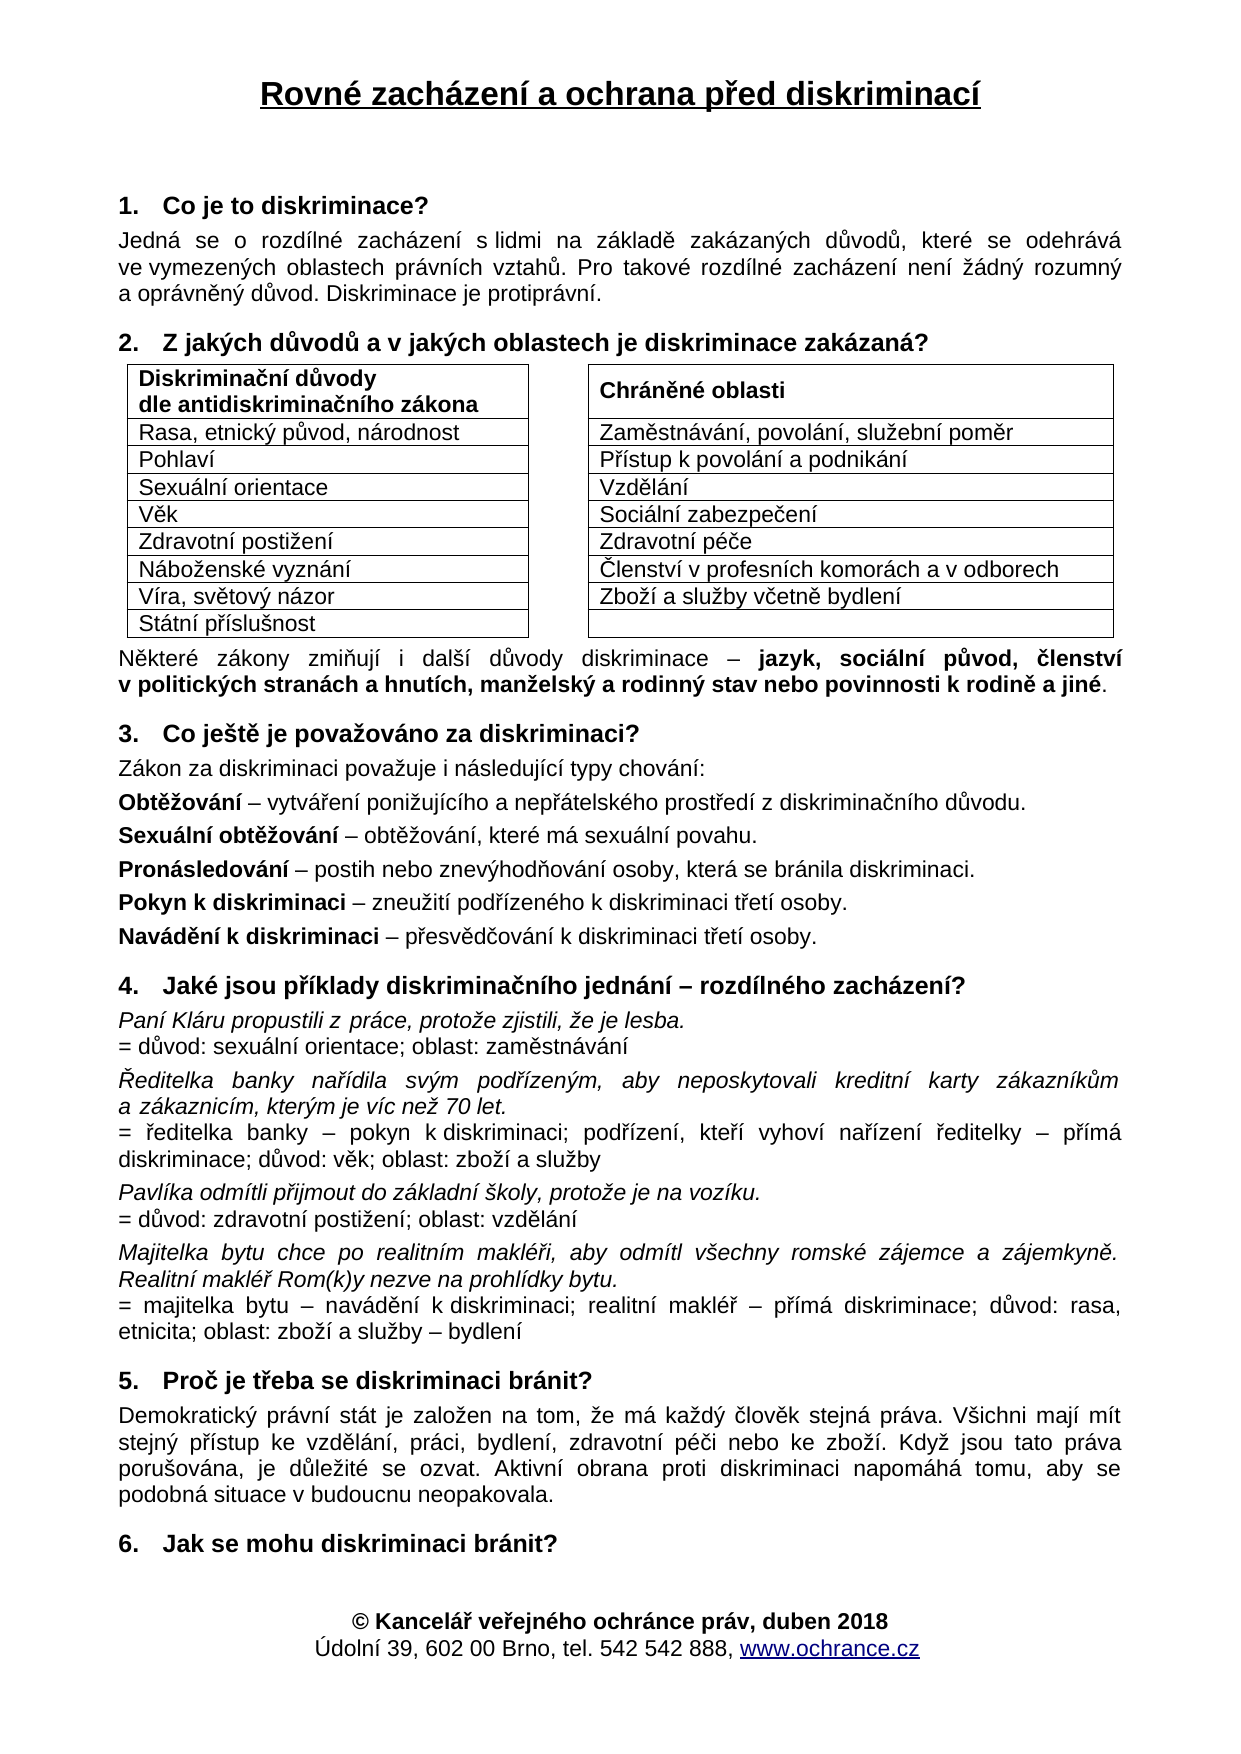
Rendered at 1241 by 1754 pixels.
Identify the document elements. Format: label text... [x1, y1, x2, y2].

table_cell Vzdělání [589, 474, 1113, 500]
text Pronásledování – postih nebo znevýhodňování osoby, která se bránila diskriminaci. [118, 856, 1122, 882]
text Paní Kláru propustili z práce, protože zjistili, že je lesba. [118, 1007, 1122, 1033]
table_cell Zdravotní postižení [128, 528, 528, 554]
text Pokyn k diskriminaci – zneužití podřízeného k diskriminaci třetí osoby. [118, 889, 1122, 916]
text Ředitelka banky nařídila svým podřízeným, aby neposkytovali kreditní karty zákazníkům a zákaznicím, kterým je víc než 70 let. [118, 1067, 1122, 1119]
table_cell Zboží a služby včetně bydlení [589, 583, 1113, 609]
table_cell [589, 610, 1113, 637]
table_cell Sociální zabezpečení [589, 501, 1113, 527]
text Navádění k diskriminaci – přesvědčování k diskriminaci třetí osoby. [118, 923, 1122, 949]
list Z jakých důvodů a v jakých oblastech je diskriminace zakázaná? [118, 328, 1122, 357]
text Zákon za diskriminaci považuje i následující typy chování: [118, 755, 1122, 782]
table_cell [529, 500, 588, 527]
list Co je to diskriminace? [118, 191, 1122, 220]
table_cell [529, 445, 588, 472]
table_cell Pohlaví [128, 446, 528, 472]
table_cell Přístup k povolání a podnikání [589, 446, 1113, 472]
table_cell Víra, světový názor [128, 583, 528, 609]
table_cell Státní příslušnost [128, 610, 528, 637]
table_cell Členství v profesních komorách a v odborech [589, 556, 1113, 582]
text = důvod: sexuální orientace; oblast: zaměstnávání [118, 1033, 1122, 1059]
table_cell [529, 555, 588, 582]
table_header [529, 364, 588, 418]
table_cell Zaměstnávání, povolání, služební poměr [589, 419, 1113, 445]
table_cell [529, 582, 588, 609]
table_cell Sexuální orientace [128, 474, 528, 500]
table_cell Náboženské vyznání [128, 556, 528, 582]
table_cell [529, 609, 588, 637]
table_cell Rasa, etnický původ, národnost [128, 419, 528, 445]
table_header Chráněné oblasti [589, 365, 1113, 418]
list Jak se mohu diskriminaci bránit? [118, 1529, 1122, 1558]
list Proč je třeba se diskriminaci bránit? [118, 1366, 1122, 1395]
text = důvod: zdravotní postižení; oblast: vzdělání [118, 1206, 1122, 1232]
text Majitelka bytu chce po realitním makléři, aby odmítl všechny romské zájemce a zájemkyně. Realitní makléř Rom(k)y nezve na prohlídky bytu. [118, 1239, 1122, 1292]
table_cell Věk [128, 501, 528, 527]
text Demokratický právní stát je založen na tom, že má každý člověk stejná práva. Všichni mají mít stejný přístup ke vzdělání, práci, bydlení, zdravotní péči nebo ke zboží. Když jsou tato práva porušována, je důležité se ozvat. Aktivní obrana proti diskriminaci napomáhá tomu, aby se podobná situace v budoucnu neopakovala. [118, 1402, 1122, 1507]
text Obtěžování – vytváření ponižujícího a nepřátelského prostředí z diskriminačního důvodu. [118, 789, 1122, 815]
text Jedná se o rozdílné zacházení s lidmi na základě zakázaných důvodů, které se odehrává ve vymezených oblastech právních vztahů. Pro takové rozdílné zacházení není žádný rozumný a oprávněný důvod. Diskriminace je protiprávní. [118, 227, 1122, 306]
table_header Diskriminační důvody dle antidiskriminačního zákona [128, 365, 528, 418]
text = ředitelka banky – pokyn k diskriminaci; podřízení, kteří vyhoví nařízení ředitelky – přímá diskriminace; důvod: věk; oblast: zboží a služby [118, 1119, 1122, 1172]
text Rovné zacházení a ochrana před diskriminací [118, 74, 1122, 112]
table_cell [529, 418, 588, 445]
text Sexuální obtěžování – obtěžování, které má sexuální povahu. [118, 822, 1122, 849]
table_cell [529, 473, 588, 500]
list Jaké jsou příklady diskriminačního jednání – rozdílného zacházení? [118, 971, 1122, 999]
list Co ještě je považováno za diskriminaci? [118, 719, 1122, 748]
text Pavlíka odmítli přijmout do základní školy, protože je na vozíku. [118, 1179, 1122, 1206]
table_cell [529, 527, 588, 554]
text Některé zákony zmiňují i další důvody diskriminace – jazyk, sociální původ, členství v politických stranách a hnutích, manželský a rodinný stav nebo povinnosti k rodině a jiné. [118, 645, 1122, 698]
text = majitelka bytu – navádění k diskriminaci; realitní makléř – přímá diskriminace; důvod: rasa, etnicita; oblast: zboží a služby – bydlení [118, 1292, 1122, 1344]
table_cell Zdravotní péče [589, 528, 1113, 554]
